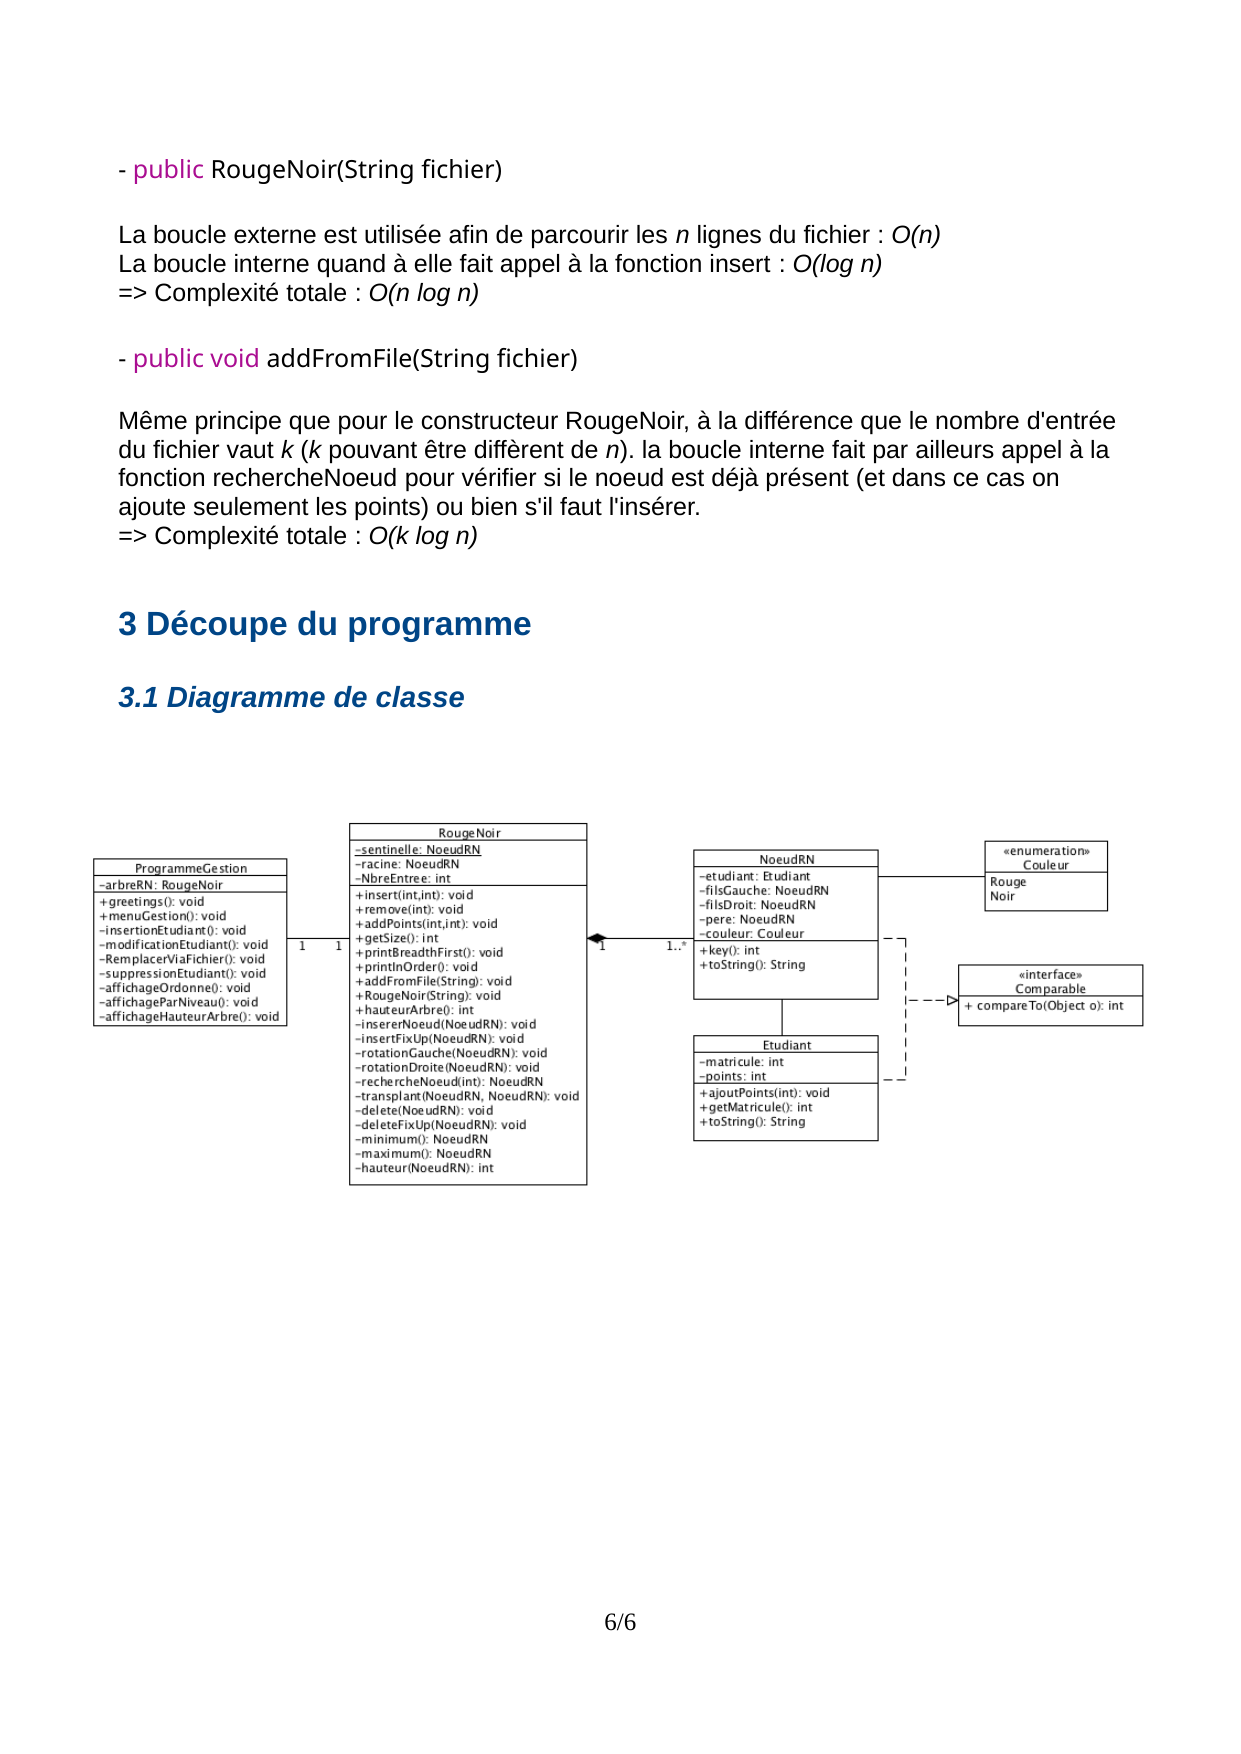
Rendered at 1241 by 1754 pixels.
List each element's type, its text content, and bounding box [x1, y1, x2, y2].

text => Complexité totale : O(k log n) [118, 521, 1122, 550]
text - public RougeNoir(String fichier) [118, 152, 1122, 186]
subtitle 3.1 Diagramme de classe [118, 679, 1122, 713]
text La boucle externe est utilisée afin de parcourir les n lignes du fichier : O(n) [118, 220, 1122, 249]
text => Complexité totale : O(n log n) [118, 278, 1122, 307]
picture [80, 791, 1160, 1212]
text - public void addFromFile(String fichier) [118, 341, 1122, 375]
text La boucle interne quand à elle fait appel à la fonction insert : O(log n) [118, 249, 1122, 278]
subtitle 3 Découpe du programme [118, 603, 1122, 642]
text Même principe que pour le constructeur RougeNoir, à la différence que le nombre d'entrée du fichier vaut k (k pouvant être diffèrent de n). la boucle interne fait par ailleurs appel à la fonction rechercheNoeud pour vérifier si le noeud est déjà présent (et dans ce cas on ajoute seulement les points) ou bien s'il faut l'insérer. [118, 406, 1122, 521]
